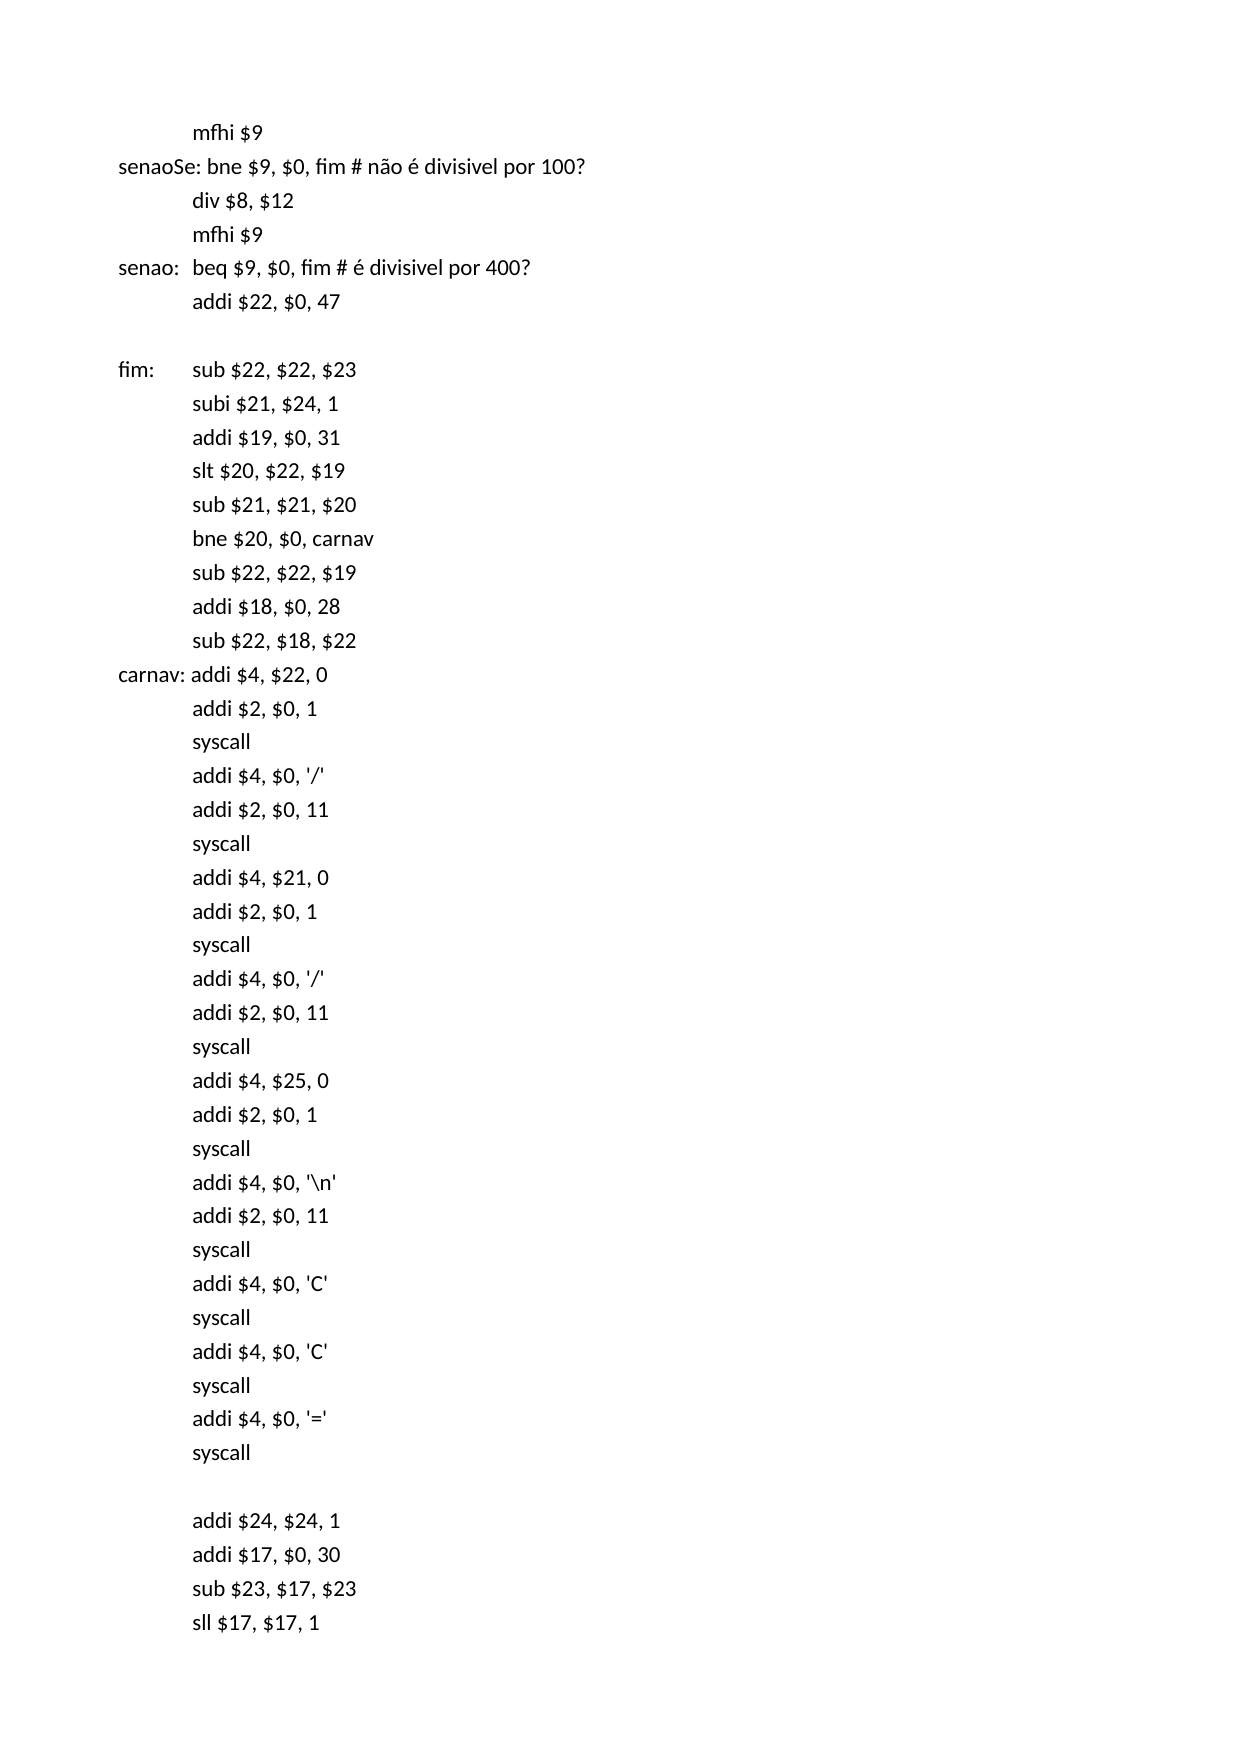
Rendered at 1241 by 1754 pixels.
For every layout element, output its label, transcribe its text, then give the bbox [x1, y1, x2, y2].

text mfhi $9 senaoSe: bne $9, $0, fim # não é divisivel por 100? div $8, $12 mfhi $9 senao: beq $9, $0, fim # é divisivel por 400? addi $22, $0, 47 fim: sub $22, $22, $23 subi $21, $24, 1 addi $19, $0, 31 slt $20, $22, $19 sub $21, $21, $20 bne $20, $0, carnav sub $22, $22, $19 addi $18, $0, 28 sub $22, $18, $22 carnav: addi $4, $22, 0 addi $2, $0, 1 syscall addi $4, $0, '/' addi $2, $0, 11 syscall addi $4, $21, 0 addi $2, $0, 1 syscall addi $4, $0, '/' addi $2, $0, 11 syscall addi $4, $25, 0 addi $2, $0, 1 syscall addi $4, $0, '\n' addi $2, $0, 11 syscall addi $4, $0, 'C' syscall addi $4, $0, 'C' syscall addi $4, $0, '=' syscall addi $24, $24, 1 addi $17, $0, 30 sub $23, $17, $23 sll $17, $17, 1 [118, 118, 1122, 1636]
